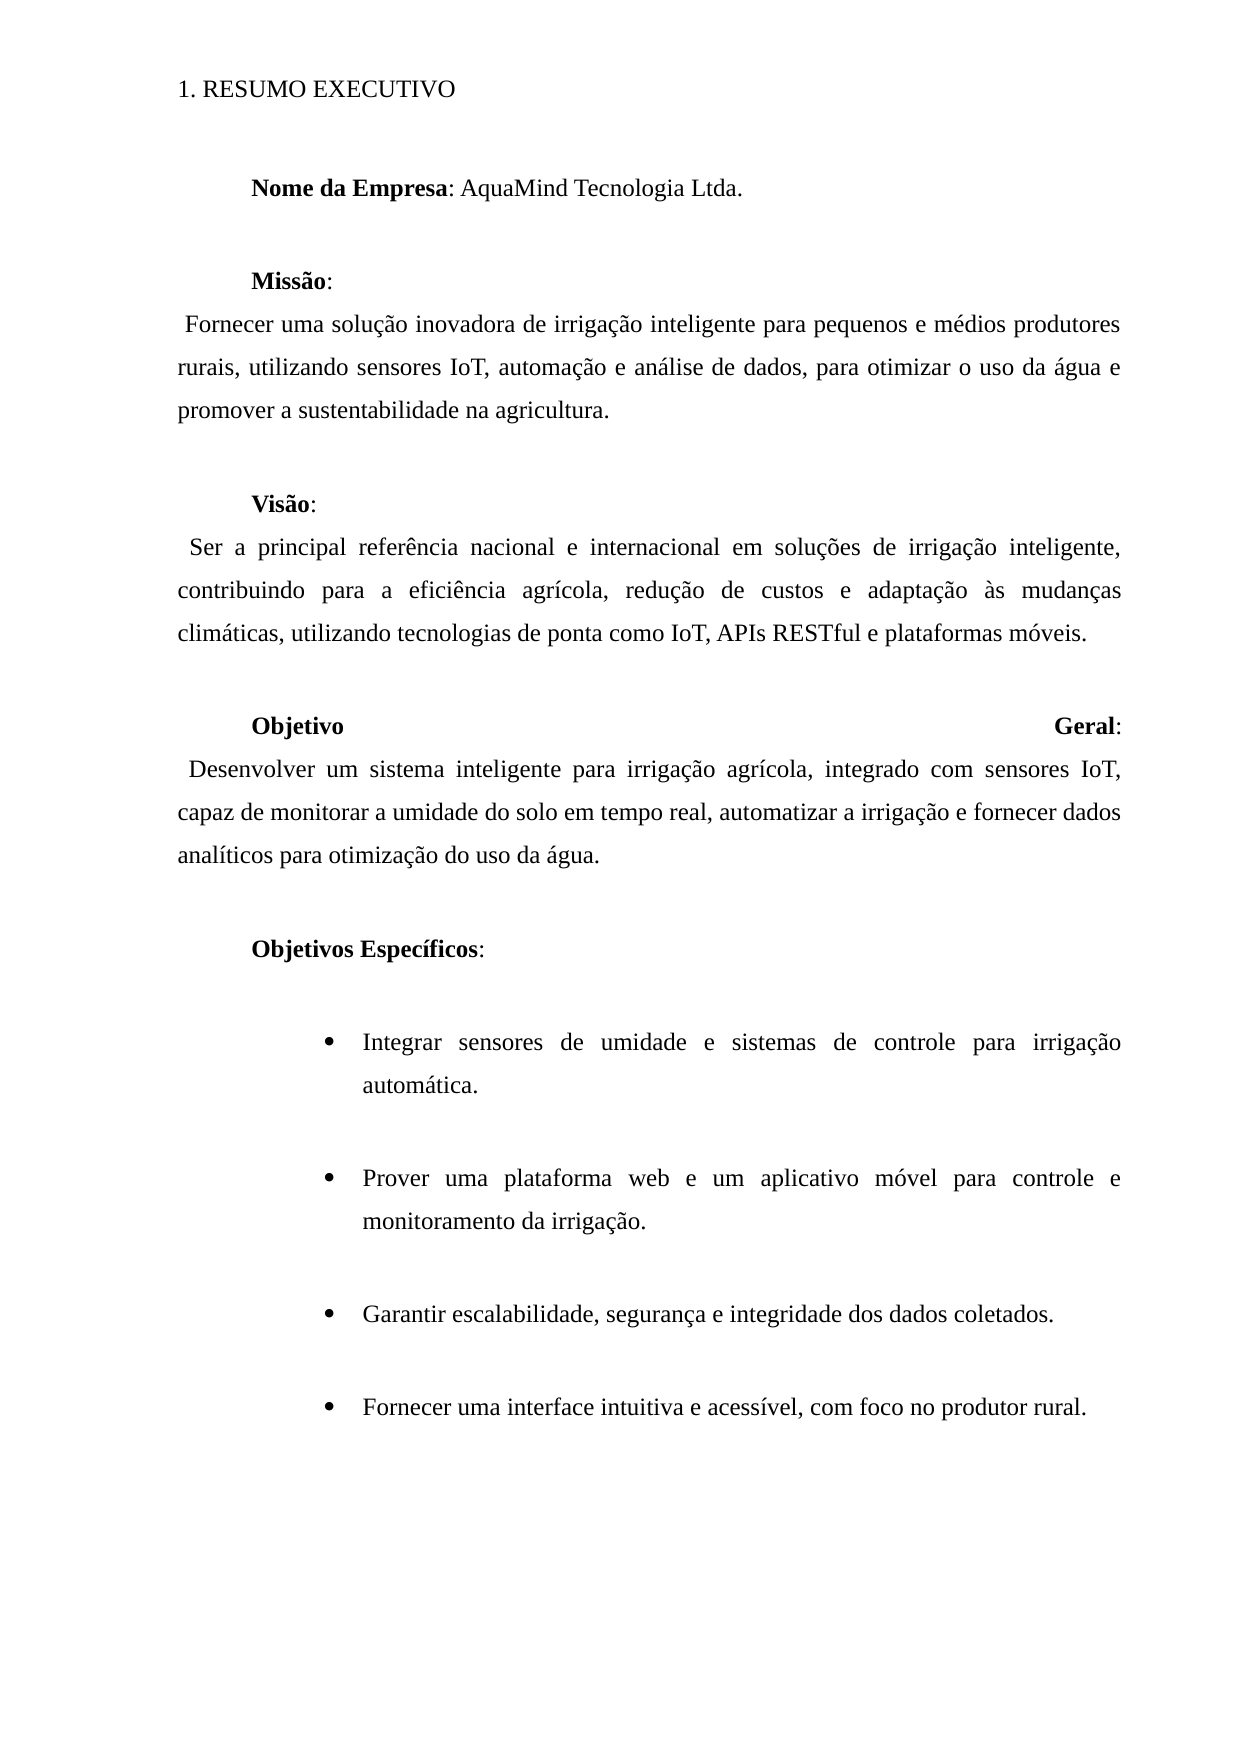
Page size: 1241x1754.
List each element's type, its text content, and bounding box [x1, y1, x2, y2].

list Fornecer uma interface intuitiva e acessível, com foco no produtor rural. [325, 1392, 1122, 1421]
list Integrar sensores de umidade e sistemas de controle para irrigação automática. [325, 1027, 1122, 1099]
list Prover uma plataforma web e um aplicativo móvel para controle e monitoramento da irrigação. [325, 1163, 1122, 1235]
list Garantir escalabilidade, segurança e integridade dos dados coletados. [325, 1299, 1122, 1328]
subtitle 1. Resumo Executivo [177, 74, 1122, 102]
text Objetivo Geral: Desenvolver um sistema inteligente para irrigação agrícola, integrado com sensores IoT, capaz de monitorar a umidade do solo em tempo real, automatizar a irrigação e fornecer dados analíticos para otimização do uso da água. [177, 711, 1122, 869]
text Visão: Ser a principal referência nacional e internacional em soluções de irrigação inteligente, contribuindo para a eficiência agrícola, redução de custos e adaptação às mudanças climáticas, utilizando tecnologias de ponta como IoT, APIs RESTful e plataformas móveis. [177, 489, 1122, 647]
text Objetivos Específicos: [177, 934, 1122, 962]
text Nome da Empresa: AquaMind Tecnologia Ltda. [177, 173, 1122, 202]
text Missão: Fornecer uma solução inovadora de irrigação inteligente para pequenos e médios produtores rurais, utilizando sensores IoT, automação e análise de dados, para otimizar o uso da água e promover a sustentabilidade na agricultura. [177, 266, 1122, 424]
